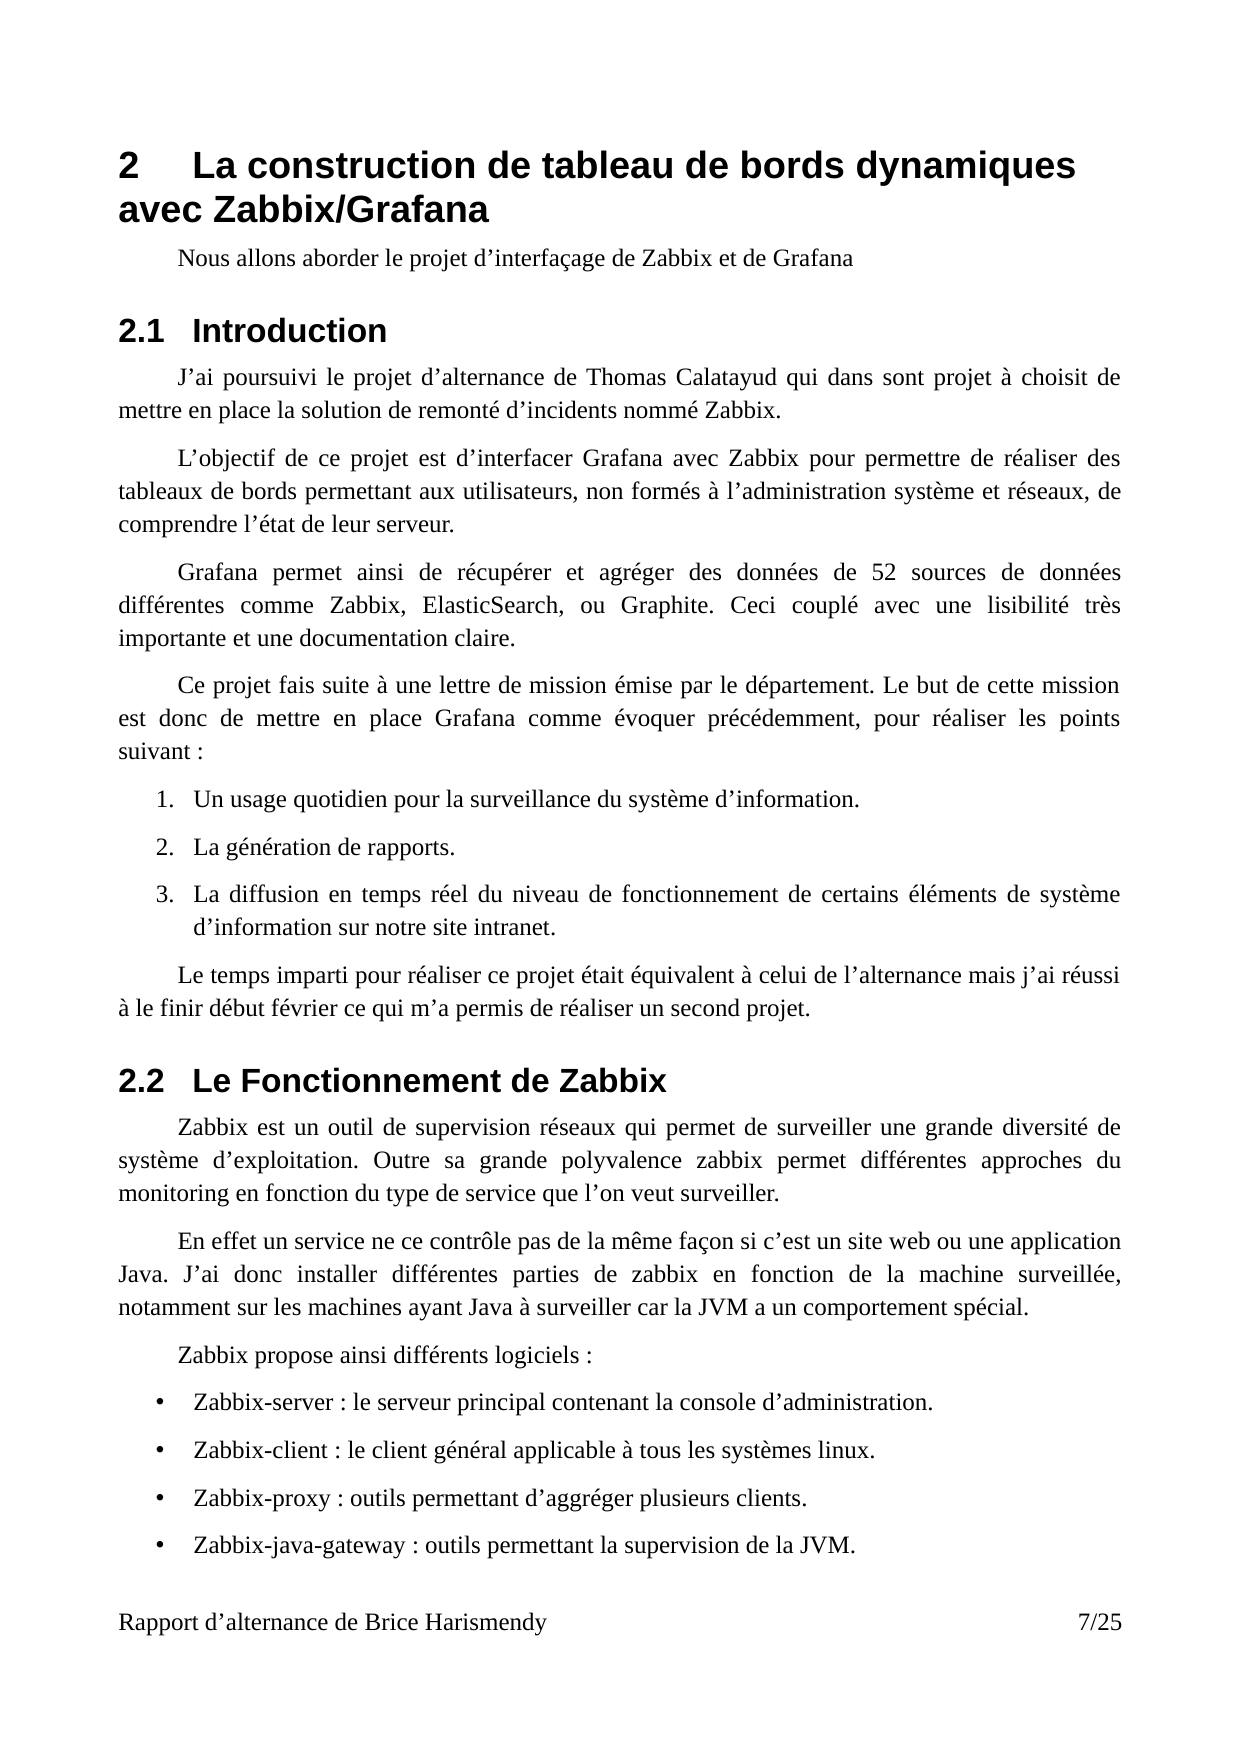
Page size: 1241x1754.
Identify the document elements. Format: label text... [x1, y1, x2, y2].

list Zabbix-client : le client général applicable à tous les systèmes linux. [156, 1435, 1122, 1464]
text Nous allons aborder le projet d’interfaçage de Zabbix et de Grafana [118, 243, 1122, 272]
text Zabbix propose ainsi différents logiciels : [118, 1340, 1122, 1368]
subtitle La construction de tableau de bords dynamiques avec Zabbix/Grafana [118, 143, 1122, 230]
text Ce projet fais suite à une lettre de mission émise par le département. Le but de cette mission est donc de mettre en place Grafana comme évoquer précédemment, pour réaliser les points suivant : [118, 670, 1122, 765]
list Zabbix-proxy : outils permettant d’aggréger plusieurs clients. [156, 1483, 1122, 1511]
list Un usage quotidien pour la surveillance du système d’information. [156, 784, 1122, 813]
text Le temps imparti pour réaliser ce projet était équivalent à celui de l’alternance mais j’ai réussi à le finir début février ce qui m’a permis de réaliser un second projet. [118, 960, 1122, 1022]
text En effet un service ne ce contrôle pas de la même façon si c’est un site web ou une application Java. J’ai donc installer différentes parties de zabbix en fonction de la machine surveillée, notamment sur les machines ayant Java à surveiller car la JVM a un comportement spécial. [118, 1226, 1122, 1321]
list Zabbix-server : le serveur principal contenant la console d’administration. [156, 1387, 1122, 1416]
text L’objectif de ce projet est d’interfacer Grafana avec Zabbix pour permettre de réaliser des tableaux de bords permettant aux utilisateurs, non formés à l’administration système et réseaux, de comprendre l’état de leur serveur. [118, 443, 1122, 538]
subtitle Introduction [118, 311, 1122, 350]
text Zabbix est un outil de supervision réseaux qui permet de surveiller une grande diversité de système d’exploitation. Outre sa grande polyvalence zabbix permet différentes approches du monitoring en fonction du type de service que l’on veut surveiller. [118, 1112, 1122, 1207]
list Zabbix-java-gateway : outils permettant la supervision de la JVM. [156, 1530, 1122, 1559]
subtitle Le Fonctionnement de Zabbix [118, 1061, 1122, 1100]
list La génération de rapports. [156, 832, 1122, 860]
text J’ai poursuivi le projet d’alternance de Thomas Calatayud qui dans sont projet à choisit de mettre en place la solution de remonté d’incidents nommé Zabbix. [118, 362, 1122, 424]
text Grafana permet ainsi de récupérer et agréger des données de 52 sources de données différentes comme Zabbix, ElasticSearch, ou Graphite. Ceci couplé avec une lisibilité très importante et une documentation claire. [118, 557, 1122, 652]
list La diffusion en temps réel du niveau de fonctionnement de certains éléments de système d’information sur notre site intranet. [156, 879, 1122, 941]
